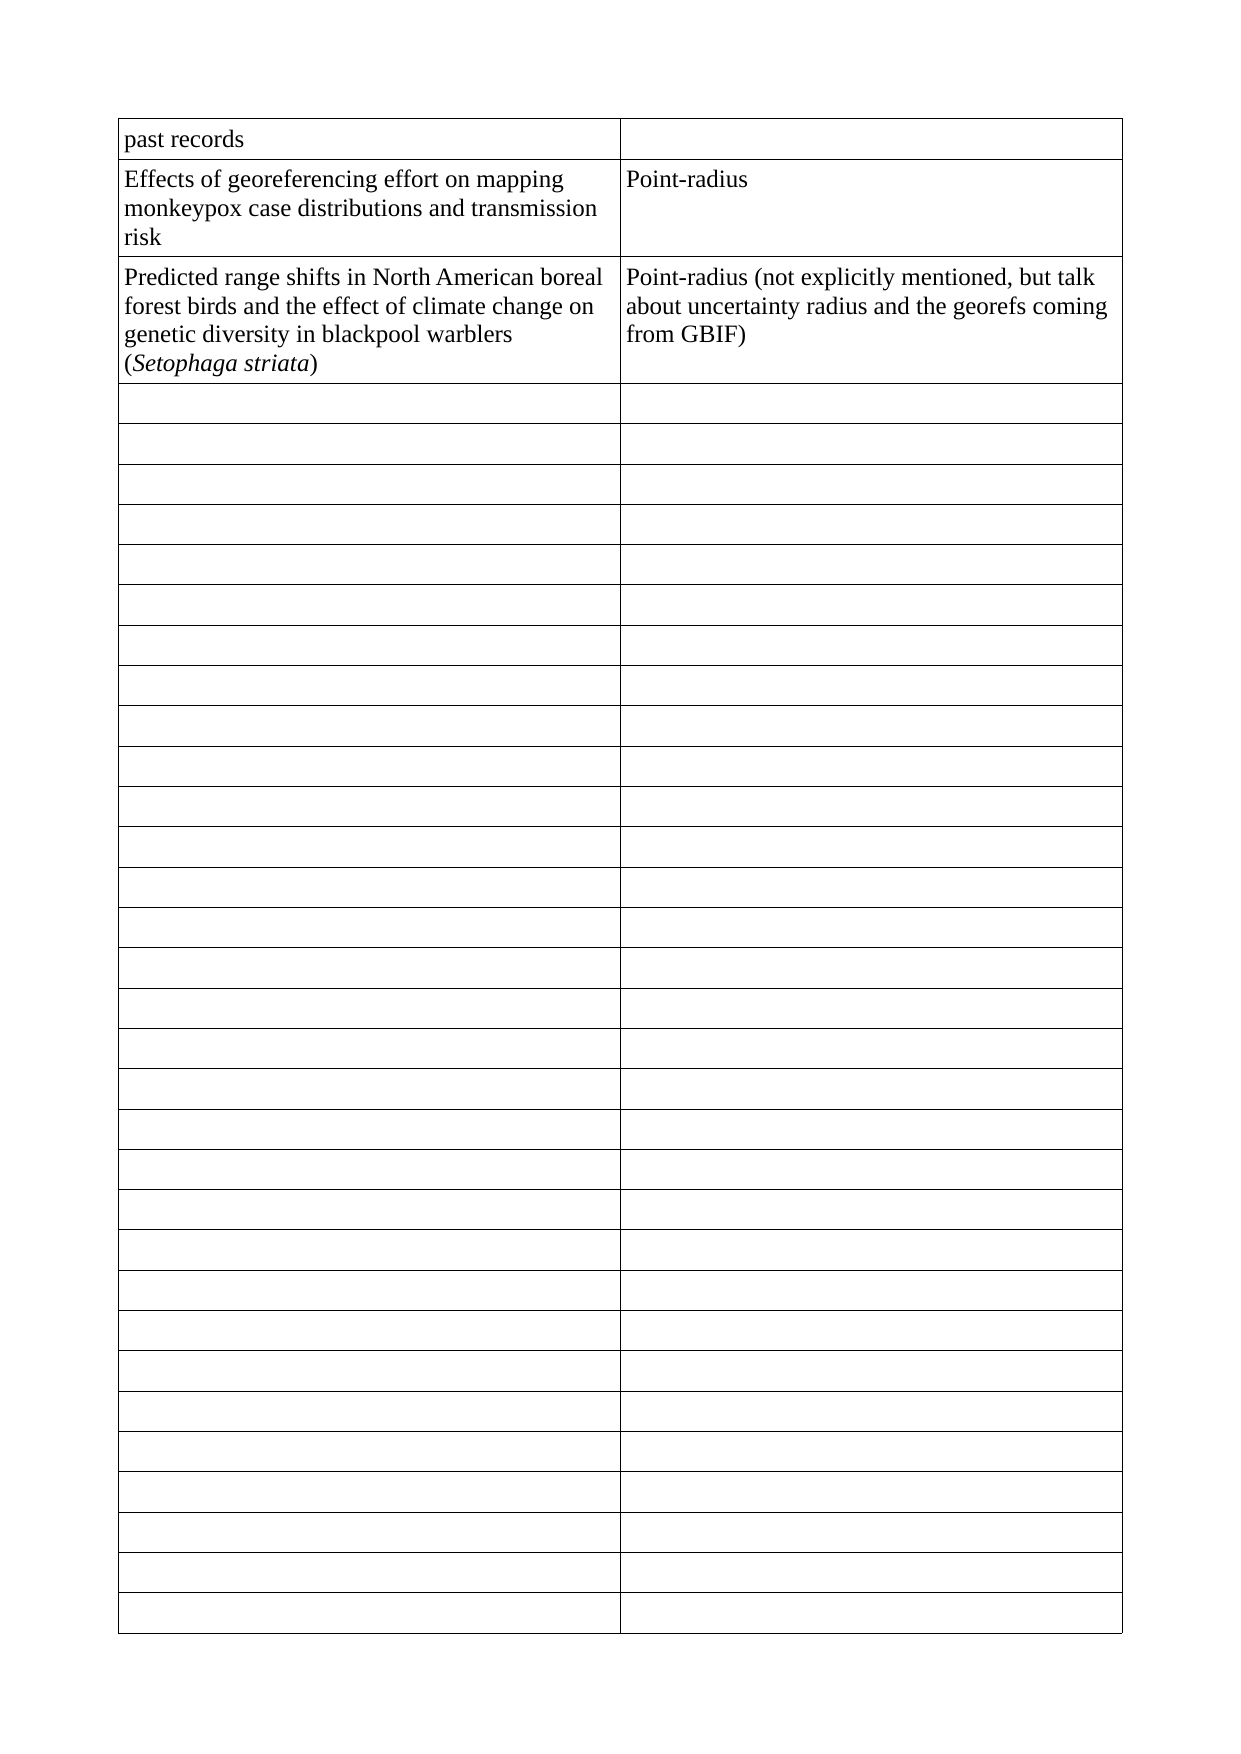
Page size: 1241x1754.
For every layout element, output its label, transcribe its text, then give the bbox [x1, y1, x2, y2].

table_cell [119, 747, 620, 786]
table_cell [621, 119, 1122, 158]
table_cell Point-radius [621, 160, 1122, 256]
table_cell [621, 1029, 1122, 1068]
table_cell [621, 505, 1122, 544]
table_cell past records [119, 119, 620, 158]
table_cell [621, 545, 1122, 584]
table_cell [621, 706, 1122, 746]
table_cell [119, 1150, 620, 1189]
table_cell [119, 1190, 620, 1229]
table_cell [119, 706, 620, 746]
table_cell [621, 626, 1122, 665]
table_cell [119, 1029, 620, 1068]
table_cell [621, 465, 1122, 504]
table_cell [119, 465, 620, 504]
table_cell [119, 1472, 620, 1512]
table_cell [621, 424, 1122, 463]
table_cell [621, 989, 1122, 1028]
table_cell [621, 585, 1122, 625]
table_cell [119, 626, 620, 665]
table_cell [119, 1110, 620, 1149]
table_cell [119, 1069, 620, 1108]
table_cell [119, 1230, 620, 1270]
table_cell [119, 1392, 620, 1431]
table_cell [621, 908, 1122, 947]
table_cell Predicted range shifts in North American boreal forest birds and the effect of climate change on genetic diversity in blackpool warblers (Setophaga striata) [119, 257, 620, 383]
table_cell [119, 1271, 620, 1310]
table_cell [119, 989, 620, 1028]
table_cell [621, 666, 1122, 705]
table_cell [119, 505, 620, 544]
table_cell [621, 1271, 1122, 1310]
table_cell [119, 1553, 620, 1592]
table_cell [621, 787, 1122, 826]
table_cell [119, 424, 620, 463]
table_cell [119, 1593, 620, 1632]
table_cell [621, 1190, 1122, 1229]
table_cell [119, 1432, 620, 1471]
table_cell Effects of georeferencing effort on mapping monkeypox case distributions and transmission risk [119, 160, 620, 256]
table_cell [621, 1069, 1122, 1108]
table_cell [119, 1311, 620, 1350]
table_cell [119, 384, 620, 423]
table_cell [621, 1110, 1122, 1149]
table_cell Point-radius (not explicitly mentioned, but talk about uncertainty radius and the georefs coming from GBIF) [621, 257, 1122, 383]
table_cell [621, 1432, 1122, 1471]
table_cell [621, 1311, 1122, 1350]
table_cell [119, 585, 620, 625]
table_cell [621, 1472, 1122, 1512]
table_cell [119, 1513, 620, 1552]
table_cell [621, 1392, 1122, 1431]
table_cell [621, 1230, 1122, 1270]
table_cell [621, 1351, 1122, 1391]
table_cell [621, 1150, 1122, 1189]
table_cell [119, 787, 620, 826]
table_cell [119, 666, 620, 705]
table_cell [119, 948, 620, 987]
table_cell [621, 948, 1122, 987]
table_cell [119, 868, 620, 907]
table_cell [621, 747, 1122, 786]
table_cell [621, 868, 1122, 907]
table_cell [621, 384, 1122, 423]
table_cell [621, 1593, 1122, 1632]
table_cell [119, 908, 620, 947]
table_cell [621, 1553, 1122, 1592]
table_cell [621, 1513, 1122, 1552]
table_cell [621, 827, 1122, 867]
table_cell [119, 1351, 620, 1391]
table_cell [119, 545, 620, 584]
table_cell [119, 827, 620, 867]
